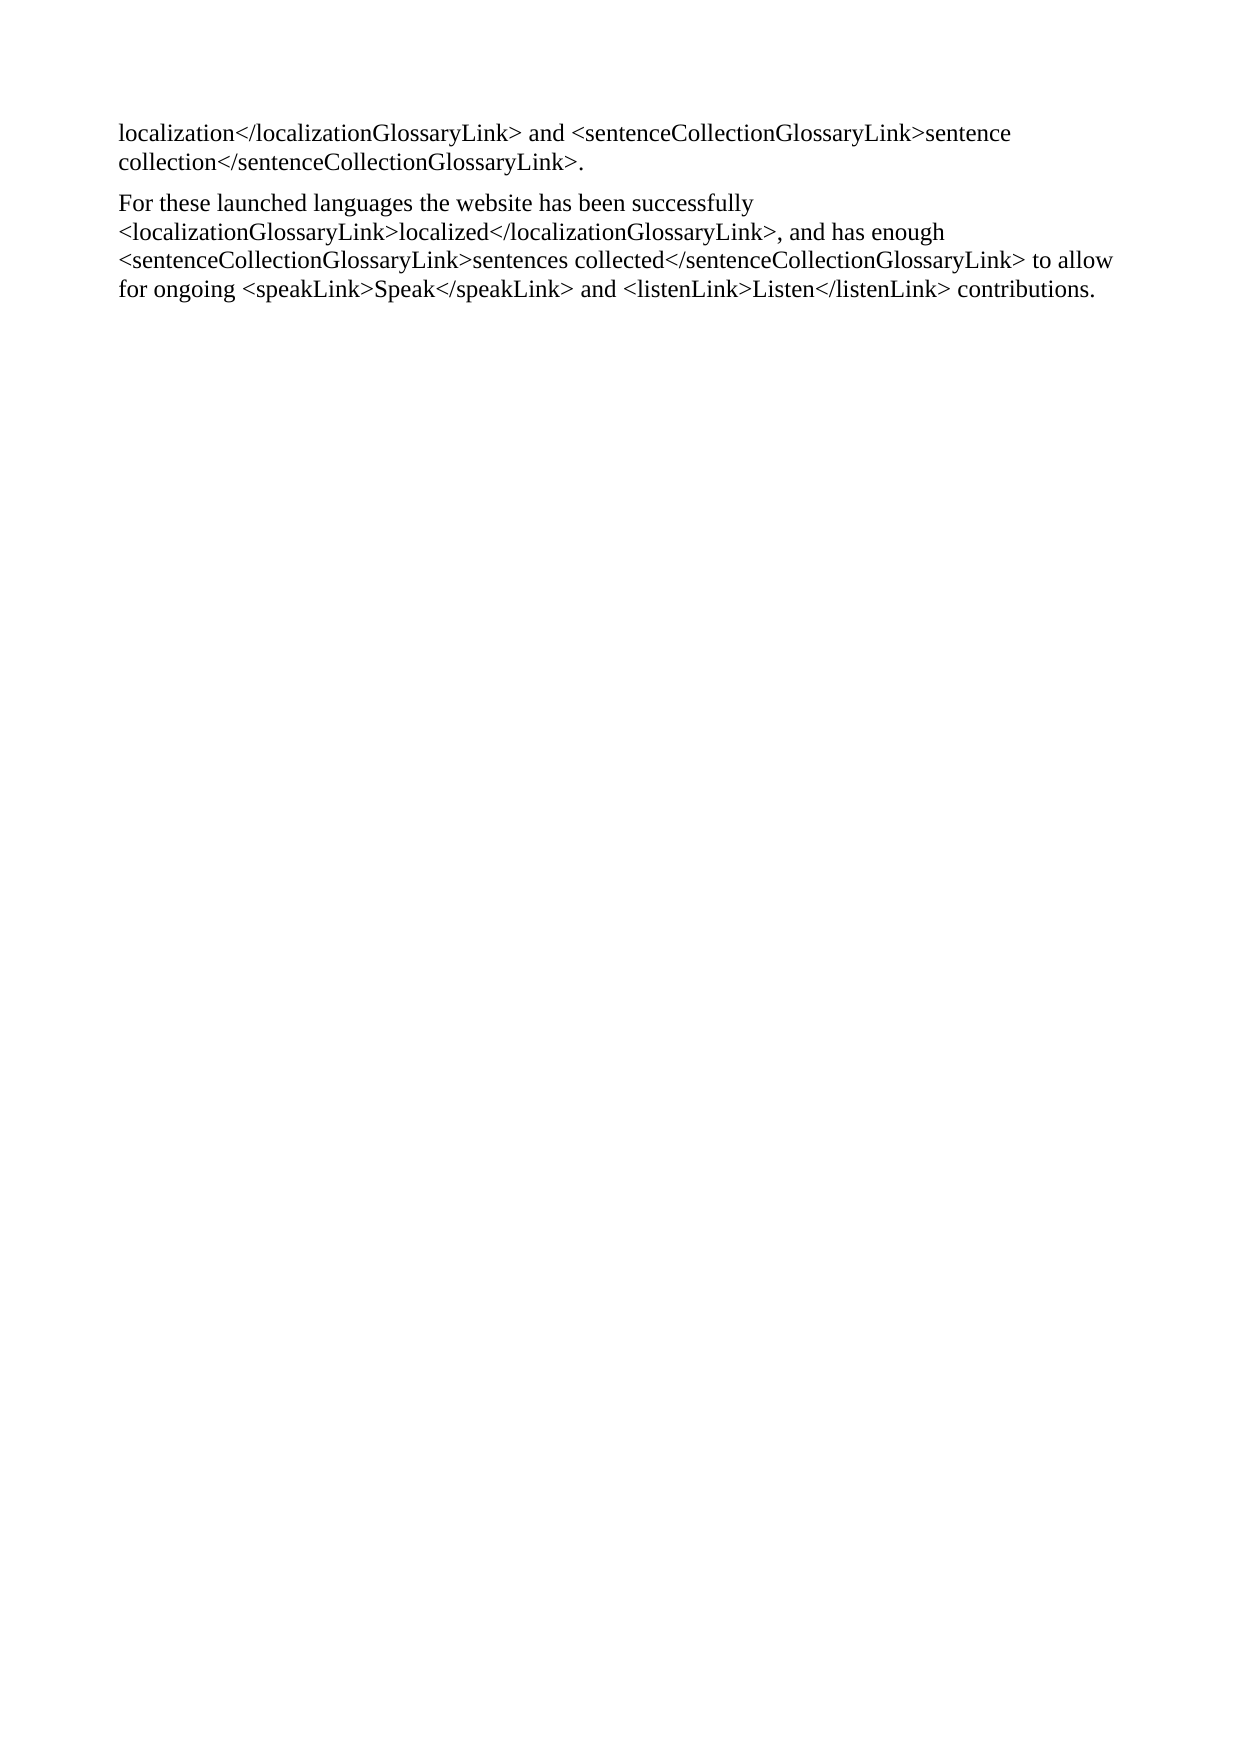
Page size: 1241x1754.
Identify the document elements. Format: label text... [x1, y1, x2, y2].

text For these launched languages the website has been successfully <localizationGlossaryLink>localized</localizationGlossaryLink>, and has enough <sentenceCollectionGlossaryLink>sentences collected</sentenceCollectionGlossaryLink> to allow for ongoing <speakLink>Speak</speakLink> and <listenLink>Listen</listenLink> contributions. [118, 188, 1122, 303]
text localization</localizationGlossaryLink> and <sentenceCollectionGlossaryLink>sentence collection</sentenceCollectionGlossaryLink>. [118, 118, 1122, 176]
